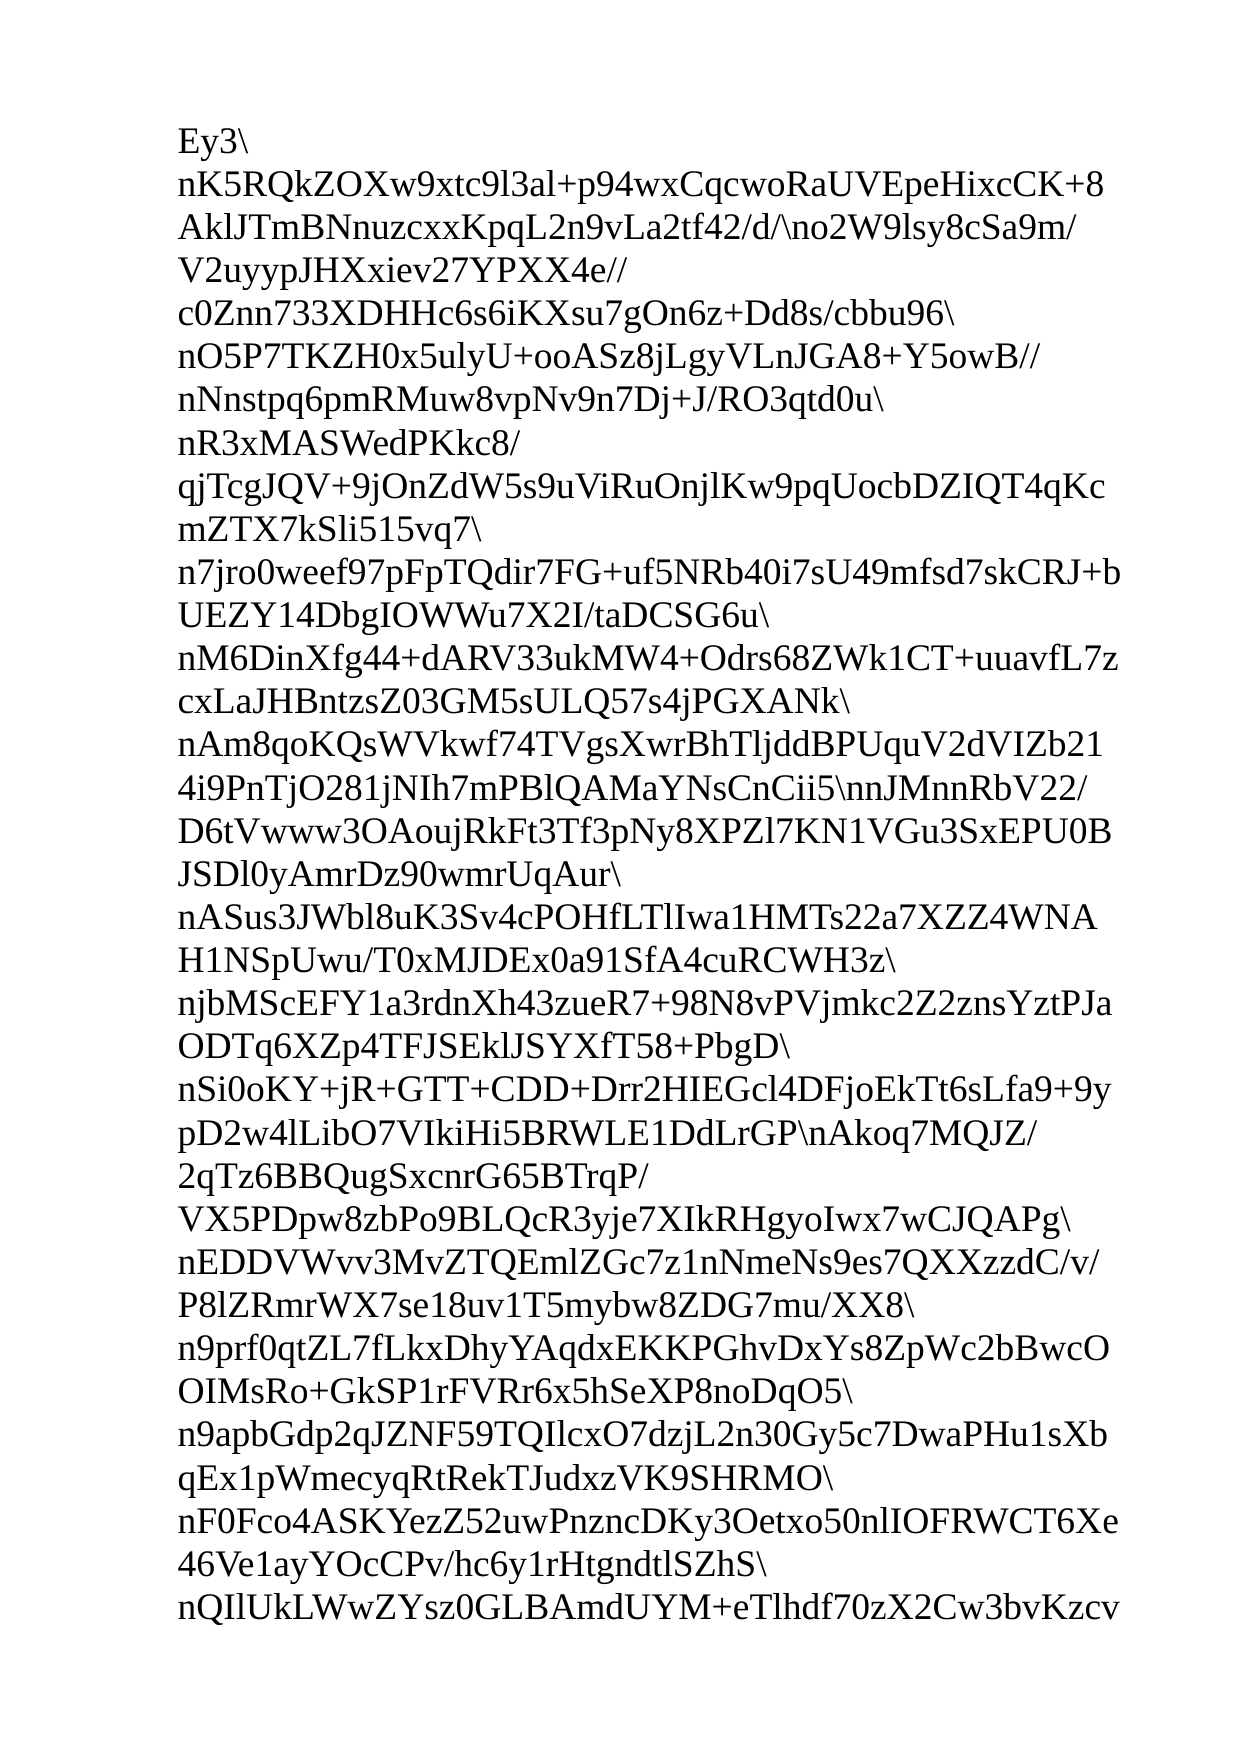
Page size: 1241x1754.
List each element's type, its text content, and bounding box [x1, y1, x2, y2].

list Ey3\nK5RQkZOXw9xtc9l3al+p94wxCqcwoRaUVEpeHixcCK+8AklJTmBNnuzcxxKpqL2n9vLa2tf42/d/\no2W9lsy8cSa9m/V2uyypJHXxiev27YPXX4e//c0Znn733XDHHc6s6iKXsu7gOn6z+Dd8s/cbbu96\nO5P7TKZH0x5ulyU+ooASz8jLgyVLnJGA8+Y5owB//nNnstpq6pmRMuw8vpNv9n7Dj+J/RO3qtd0u\nR3xMASWedPKkc8/qjTcgJQV+9jOnZdW5s9uViRuOnjlKw9pqUocbDZIQT4qKcmZTX7kSli515vq7\n7jro0weef97pFpTQdir7FG+uf5NRb40i7sU49mfsd7skCRJ+bUEZY14DbgIOWWu7X2I/taDCSG6u\nM6DinXfg44+dARV33ukMW4+Odrs68ZWk1CT+uuavfL7zcxLaJHBntzsZ03GM5sULQ57s4jPGXANk\nAm8qoKQsWVkwf74TVgsXwrBhTljddBPUquV2dVIZb214i9PnTjO281jNIh7mPBlQAMaYNsCnCii5\nnJMnnRbV22/D6tVwww3OAoujRkFt3Tf3pNy8XPZl7KN1VGu3SxEPU0BJSDl0yAmrDz90wmrUqAur\nASus3JWbl8uK3Sv4cPOHfLTlIwa1HMTs22a7XZZ4WNAH1NSpUwu/T0xMJDEx0a91SfA4cuRCWH3z\njbMScEFY1a3rdnXh43zueR7+98N8vPVjmkc2Z2znsYztPJaODTq6XZp4TFJSEklJSYXfT58+PbgD\nSi0oKY+jR+GTT+CDD+Drr2HIEGcl4DFjoEkTt6sLfa9+9ypD2w4lLibO7VIkiHi5BRWLE1DdLrGP\nAkoq7MQJZ/2qTz6BBQugSxcnrG65BTrqP/VX5PDpw8zbPo9BLQcR3yje7XIkRHgyoIwx7wCJQAPg\nEDDVWvv3MvZTQEmlZGc7z1nNmeNs9es7QXXzzdC/v/P8lZRmrWX7se18uv1T5mybw8ZDG7mu/XX8\n9prf0qtZL7fLkxDhyYAqdxEKKPGhvDxYs8ZpWc2bBwcOOIMsRo+GkSP1rFVRr6x5hSeXP8noDqO5\n9apbGdp2qJZNF59TQIlcxO7dzjL2n30Gy5c7DwaPHu1sXbqEx1pWmecyqRtRekTJudxzVK9SHRMO\nF0Fco4ASKYezZ52uwPnzncDKy3Oetxo50nlIOFRWCT6Xe46Ve1ayYOcCPv/hc6y1rHtgndtlSZhS\nQIlUkLWwZYsz0GLBAmdUYM+eTlhdf70zX2Cw3bvKzcv [177, 118, 1122, 1627]
